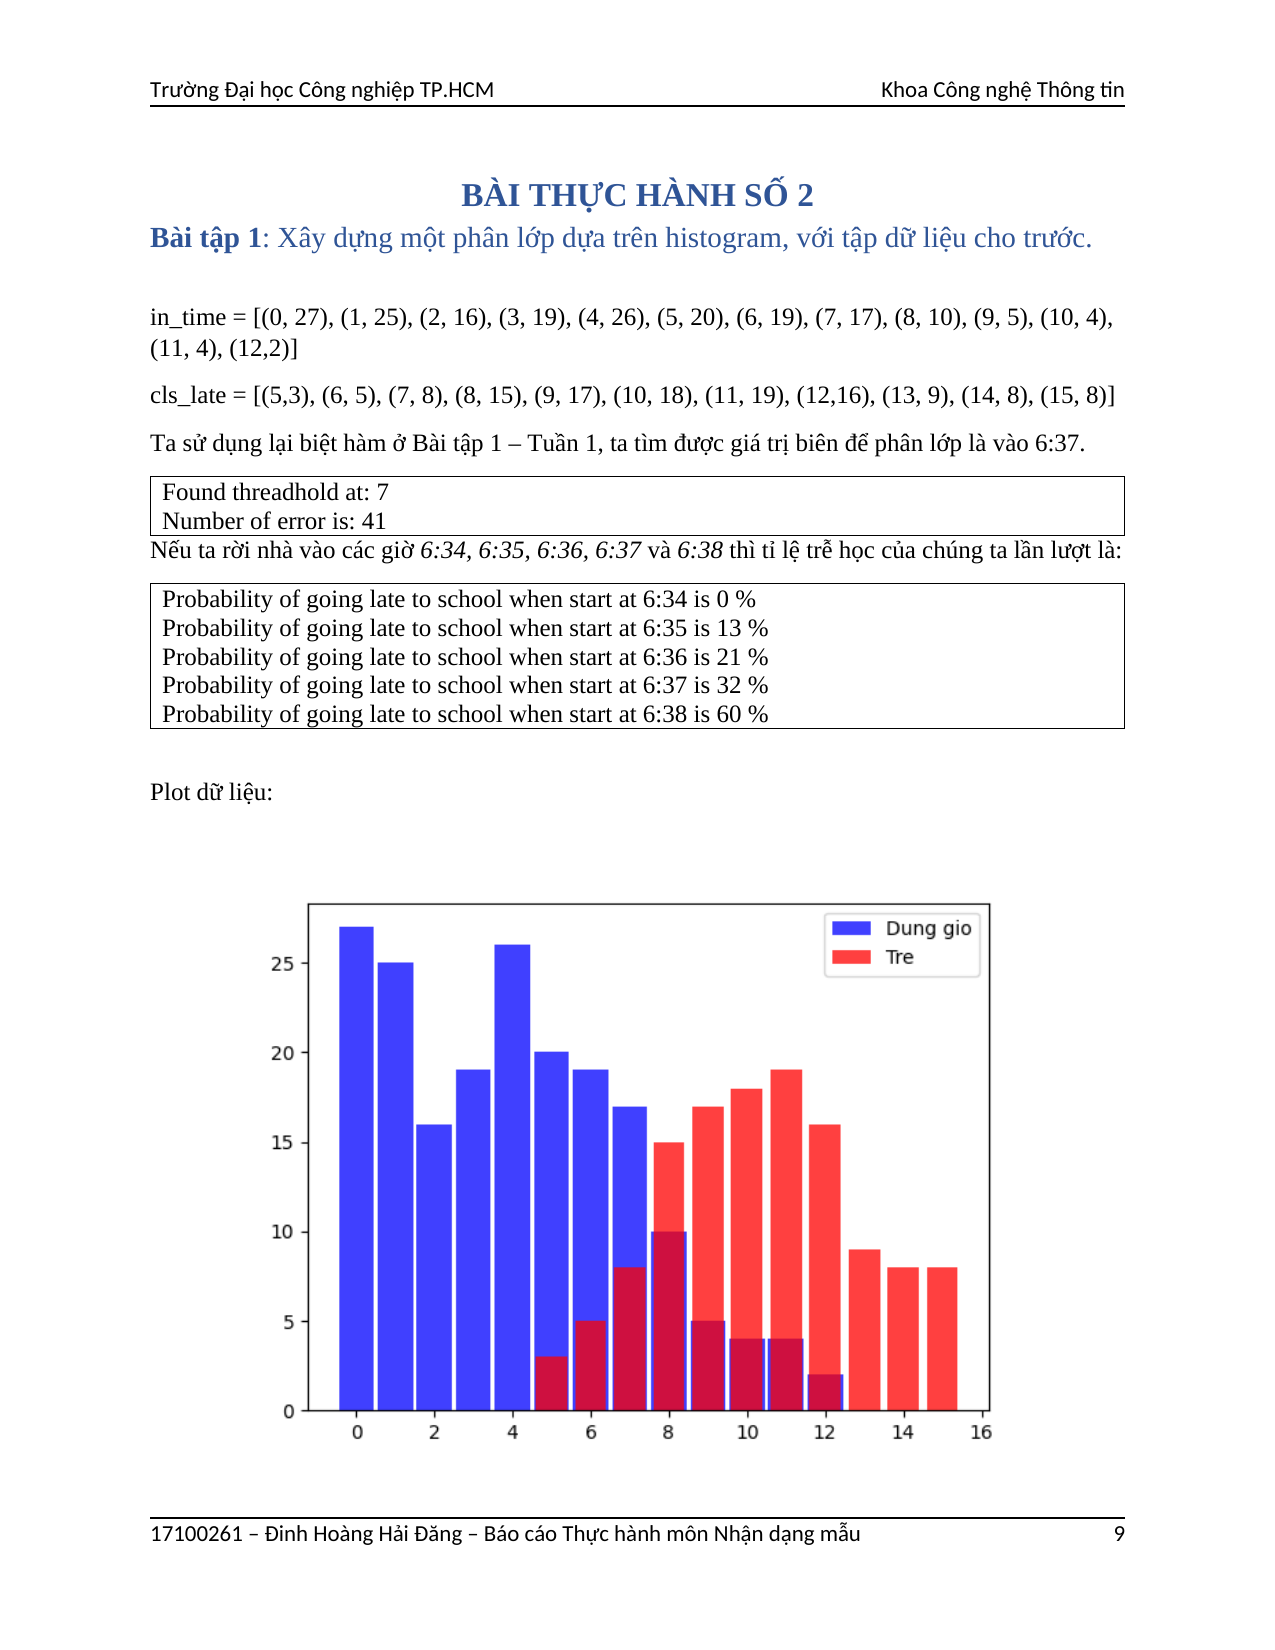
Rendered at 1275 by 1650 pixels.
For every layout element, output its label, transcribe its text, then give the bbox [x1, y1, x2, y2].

text in_time = [(0, 27), (1, 25), (2, 16), (3, 19), (4, 26), (5, 20), (6, 19), (7, 17), (8, 10), (9, 5), (10, 4), (11, 4), (12,2)] [150, 302, 1125, 362]
table_header Probability of going late to school when start at 6:34 is 0 % Probability of going late to school when start at 6:35 is 13 % Probability of going late to school when start at 6:36 is 21 % Probability of going late to school when start at 6:37 is 32 % Probability of going late to school when start at 6:38 is 60 % [151, 584, 1124, 728]
picture [198, 824, 1077, 1483]
subtitle Bài tập 1: Xây dựng một phân lớp dựa trên histogram, với tập dữ liệu cho trước. [150, 221, 1125, 254]
subtitle BÀI THỰC HÀNH SỐ 2 [150, 175, 1125, 213]
text cls_late = [(5,3), (6, 5), (7, 8), (8, 15), (9, 17), (10, 18), (11, 19), (12,16), (13, 9), (14, 8), (15, 8)] [150, 381, 1125, 409]
text Plot dữ liệu: [150, 777, 1125, 806]
text Ta sử dụng lại biệt hàm ở Bài tập 1 – Tuần 1, ta tìm được giá trị biên để phân lớp là vào 6:37. [150, 428, 1125, 457]
table_header Found threadhold at: 7 Number of error is: 41 [151, 477, 1124, 534]
text Nếu ta rời nhà vào các giờ 6:34, 6:35, 6:36, 6:37 và 6:38 thì tỉ lệ trễ học của chúng ta lần lượt là: [150, 536, 1125, 564]
